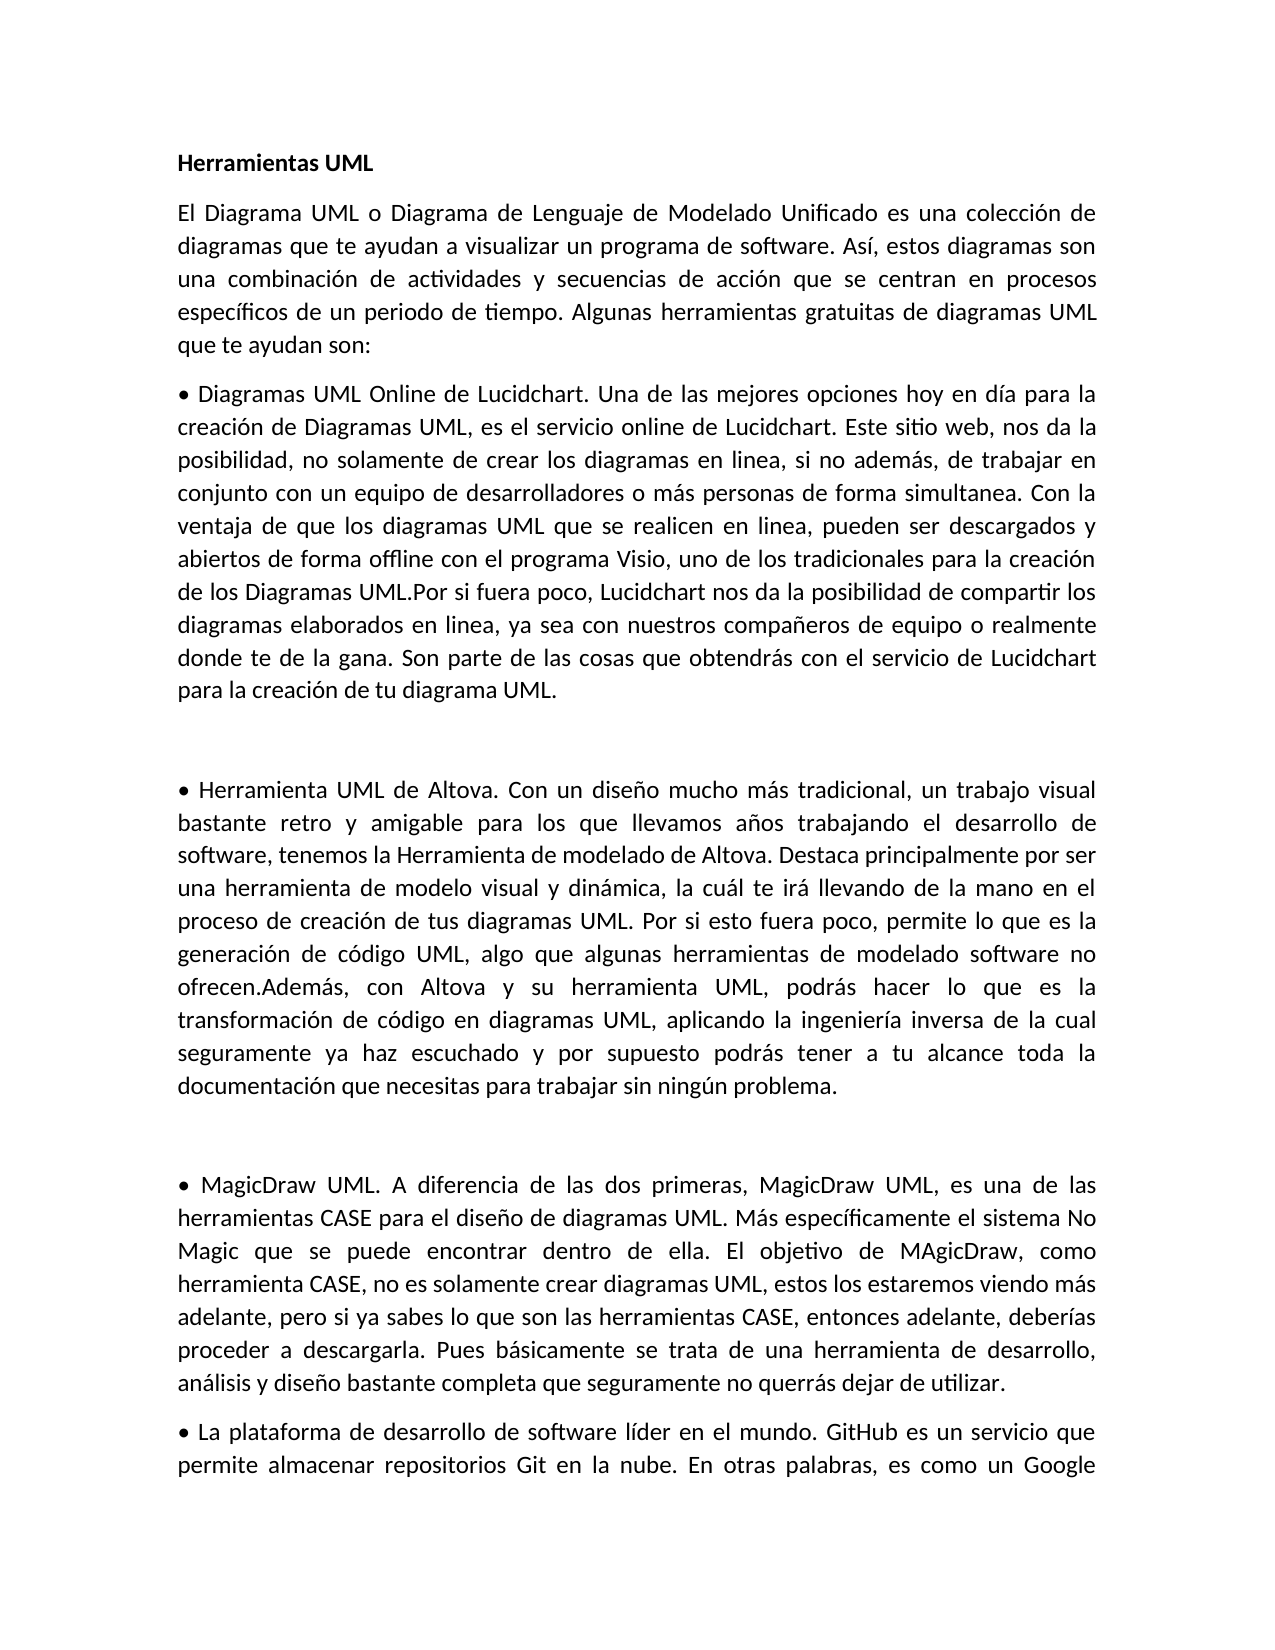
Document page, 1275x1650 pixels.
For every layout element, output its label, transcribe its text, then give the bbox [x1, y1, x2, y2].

text Herramientas UML [177, 148, 1098, 178]
text • MagicDraw UML. A diferencia de las dos primeras, MagicDraw UML, es una de las herramientas CASE para el diseño de diagramas UML. Más específicamente el sistema No Magic que se puede encontrar dentro de ella. El objetivo de MAgicDraw, como herramienta CASE, no es solamente crear diagramas UML, estos los estaremos viendo más adelante, pero si ya sabes lo que son las herramientas CASE, entonces adelante, deberías proceder a descargarla. Pues básicamente se trata de una herramienta de desarrollo, análisis y diseño bastante completa que seguramente no querrás dejar de utilizar. [177, 1169, 1098, 1397]
text • Herramienta UML de Altova. Con un diseño mucho más tradicional, un trabajo visual bastante retro y amigable para los que llevamos años trabajando el desarrollo de software, tenemos la Herramienta de modelado de Altova. Destaca principalmente por ser una herramienta de modelo visual y dinámica, la cuál te irá llevando de la mano en el proceso de creación de tus diagramas UML. Por si esto fuera poco, permite lo que es la generación de código UML, algo que algunas herramientas de modelado software no ofrecen.Además, con Altova y su herramienta UML, podrás hacer lo que es la transformación de código en diagramas UML, aplicando la ingeniería inversa de la cual seguramente ya haz escuchado y por supuesto podrás tener a tu alcance toda la documentación que necesitas para trabajar sin ningún problema. [177, 774, 1098, 1101]
text El Diagrama UML o Diagrama de Lenguaje de Modelado Unificado es una colección de diagramas que te ayudan a visualizar un programa de software. Así, estos diagramas son una combinación de actividades y secuencias de acción que se centran en procesos específicos de un periodo de tiempo. Algunas herramientas gratuitas de diagramas UML que te ayudan son: [177, 197, 1098, 359]
text • Diagramas UML Online de Lucidchart. Una de las mejores opciones hoy en día para la creación de Diagramas UML, es el servicio online de Lucidchart. Este sitio web, nos da la posibilidad, no solamente de crear los diagramas en linea, si no además, de trabajar en conjunto con un equipo de desarrolladores o más personas de forma simultanea. Con la ventaja de que los diagramas UML que se realicen en linea, pueden ser descargados y abiertos de forma offline con el programa Visio, uno de los tradicionales para la creación de los Diagramas UML.Por si fuera poco, Lucidchart nos da la posibilidad de compartir los diagramas elaborados en linea, ya sea con nuestros compañeros de equipo o realmente donde te de la gana. Son parte de las cosas que obtendrás con el servicio de Lucidchart para la creación de tu diagrama UML. [177, 378, 1098, 705]
text • La plataforma de desarrollo de software líder en el mundo. GitHub es un servicio que permite almacenar repositorios Git en la nube. En otras palabras, es como un Google [177, 1416, 1098, 1480]
